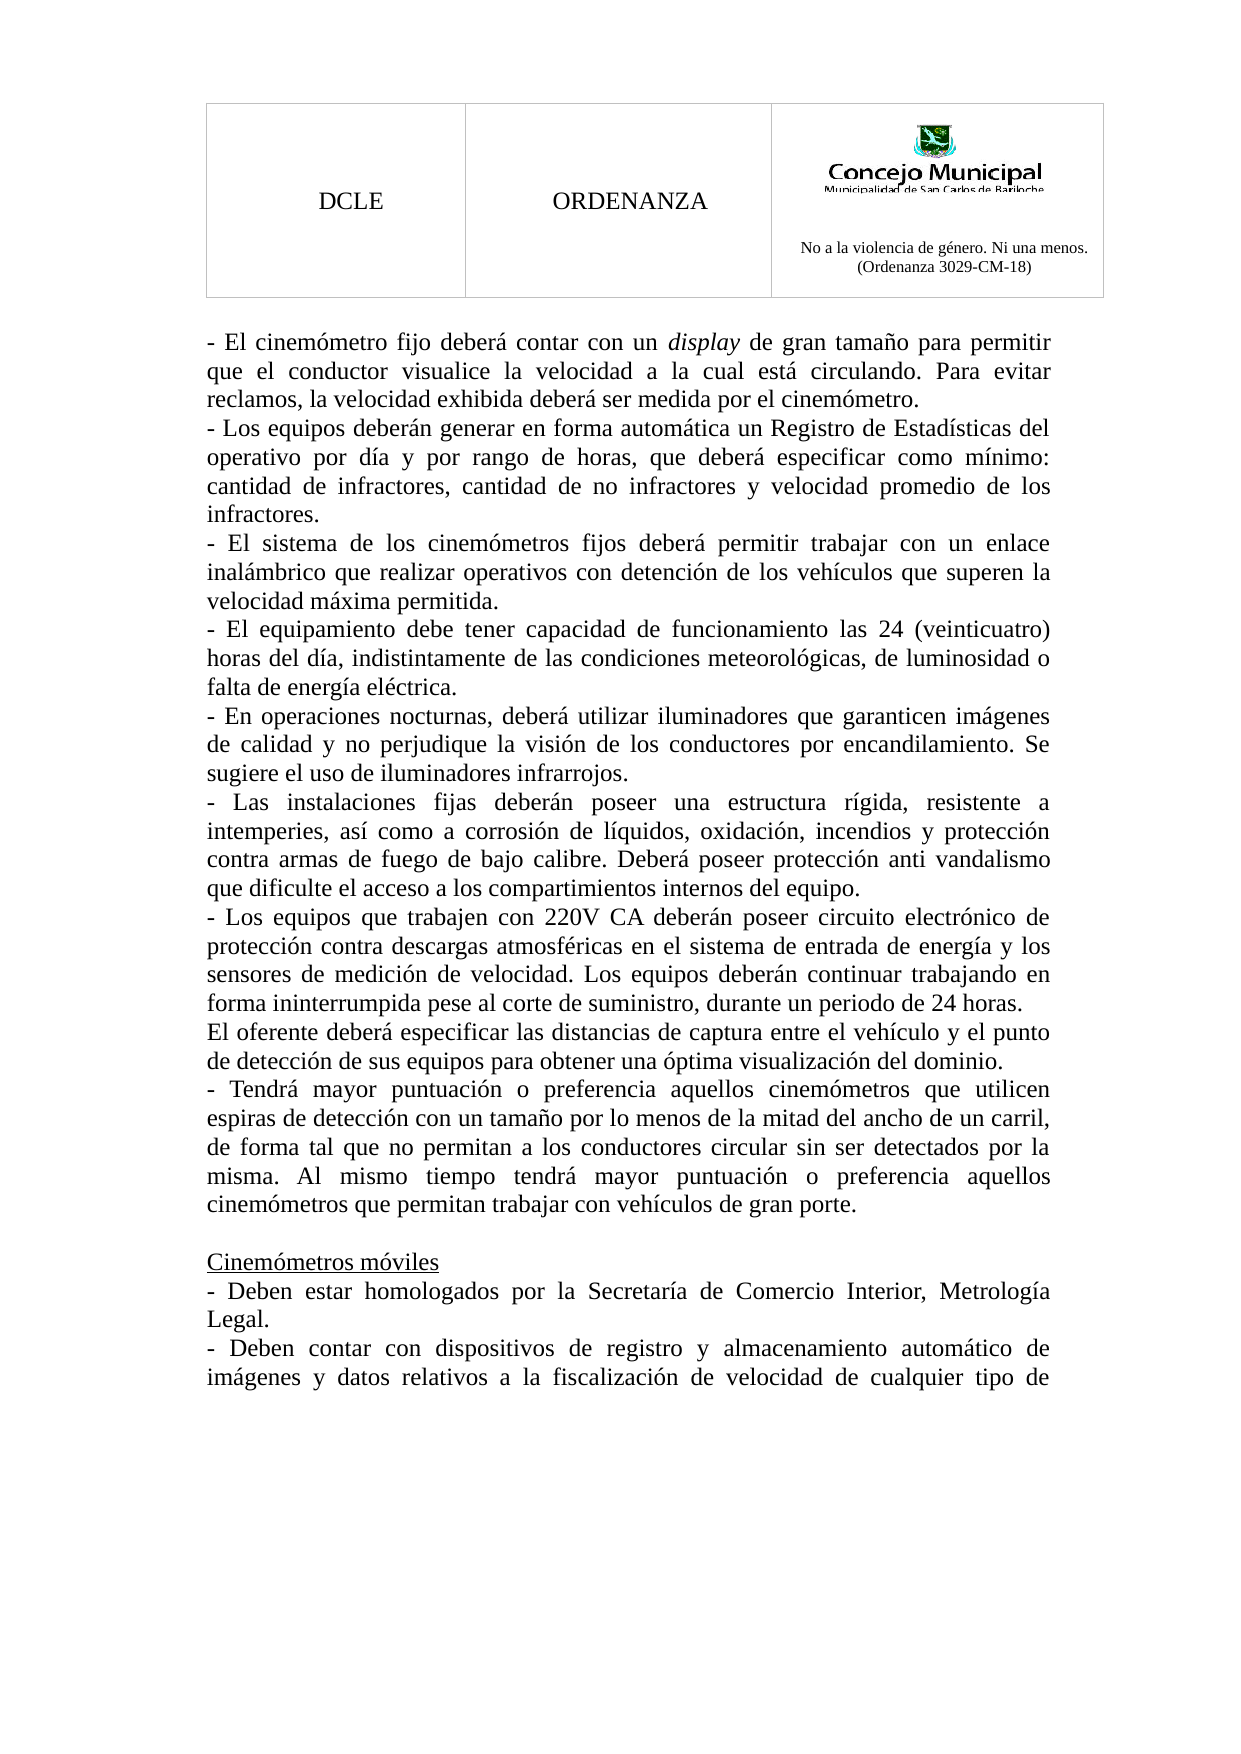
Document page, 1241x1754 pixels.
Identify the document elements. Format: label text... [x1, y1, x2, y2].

text - El equipamiento debe tener capacidad de funcionamiento las 24 (veinticuatro) horas del día, indistintamente de las condiciones meteorológicas, de luminosidad o falta de energía eléctrica. [207, 614, 1051, 701]
text - Los equipos que trabajen con 220V CA deberán poseer circuito electrónico de protección contra descargas atmosféricas en el sistema de entrada de energía y los sensores de medición de velocidad. Los equipos deberán continuar trabajando en forma ininterrumpida pese al corte de suministro, durante un periodo de 24 horas. [207, 902, 1051, 1017]
text - Los equipos deberán generar en forma automática un Registro de Estadísticas del operativo por día y por rango de horas, que deberá especificar como mínimo: cantidad de infractores, cantidad de no infractores y velocidad promedio de los infractores. [207, 413, 1051, 528]
text - En operaciones nocturnas, deberá utilizar iluminadores que garanticen imágenes de calidad y no perjudique la visión de los conductores por encandilamiento. Se sugiere el uso de iluminadores infrarrojos. [207, 701, 1051, 787]
text - Tendrá mayor puntuación o preferencia aquellos cinemómetros que utilicen espiras de detección con un tamaño por lo menos de la mitad del ancho de un carril, de forma tal que no permitan a los conductores circular sin ser detectados por la misma. Al mismo tiempo tendrá mayor puntuación o preferencia aquellos cinemómetros que permitan trabajar con vehículos de gran porte. [207, 1074, 1051, 1218]
text - Deben estar homologados por la Secretaría de Comercio Interior, Metrología Legal. [207, 1276, 1051, 1333]
text - Las instalaciones fijas deberán poseer una estructura rígida, resistente a intemperies, así como a corrosión de líquidos, oxidación, incendios y protección contra armas de fuego de bajo calibre. Deberá poseer protección anti vandalismo que dificulte el acceso a los compartimientos internos del equipo. [207, 787, 1051, 902]
text El oferente deberá especificar las distancias de captura entre el vehículo y el punto de detección de sus equipos para obtener una óptima visualización del dominio. [207, 1017, 1051, 1074]
text - El cinemómetro fijo deberá contar con un display de gran tamaño para permitir que el conductor visualice la velocidad a la cual está circulando. Para evitar reclamos, la velocidad exhibida deberá ser medida por el cinemómetro. [207, 327, 1051, 413]
text Cinemómetros móviles [207, 1247, 1051, 1276]
text - El sistema de los cinemómetros fijos deberá permitir trabajar con un enlace inalámbrico que realizar operativos con detención de los vehículos que superen la velocidad máxima permitida. [207, 528, 1051, 614]
text - Deben contar con dispositivos de registro y almacenamiento automático de imágenes y datos relativos a la fiscalización de velocidad de cualquier tipo de [207, 1333, 1051, 1391]
